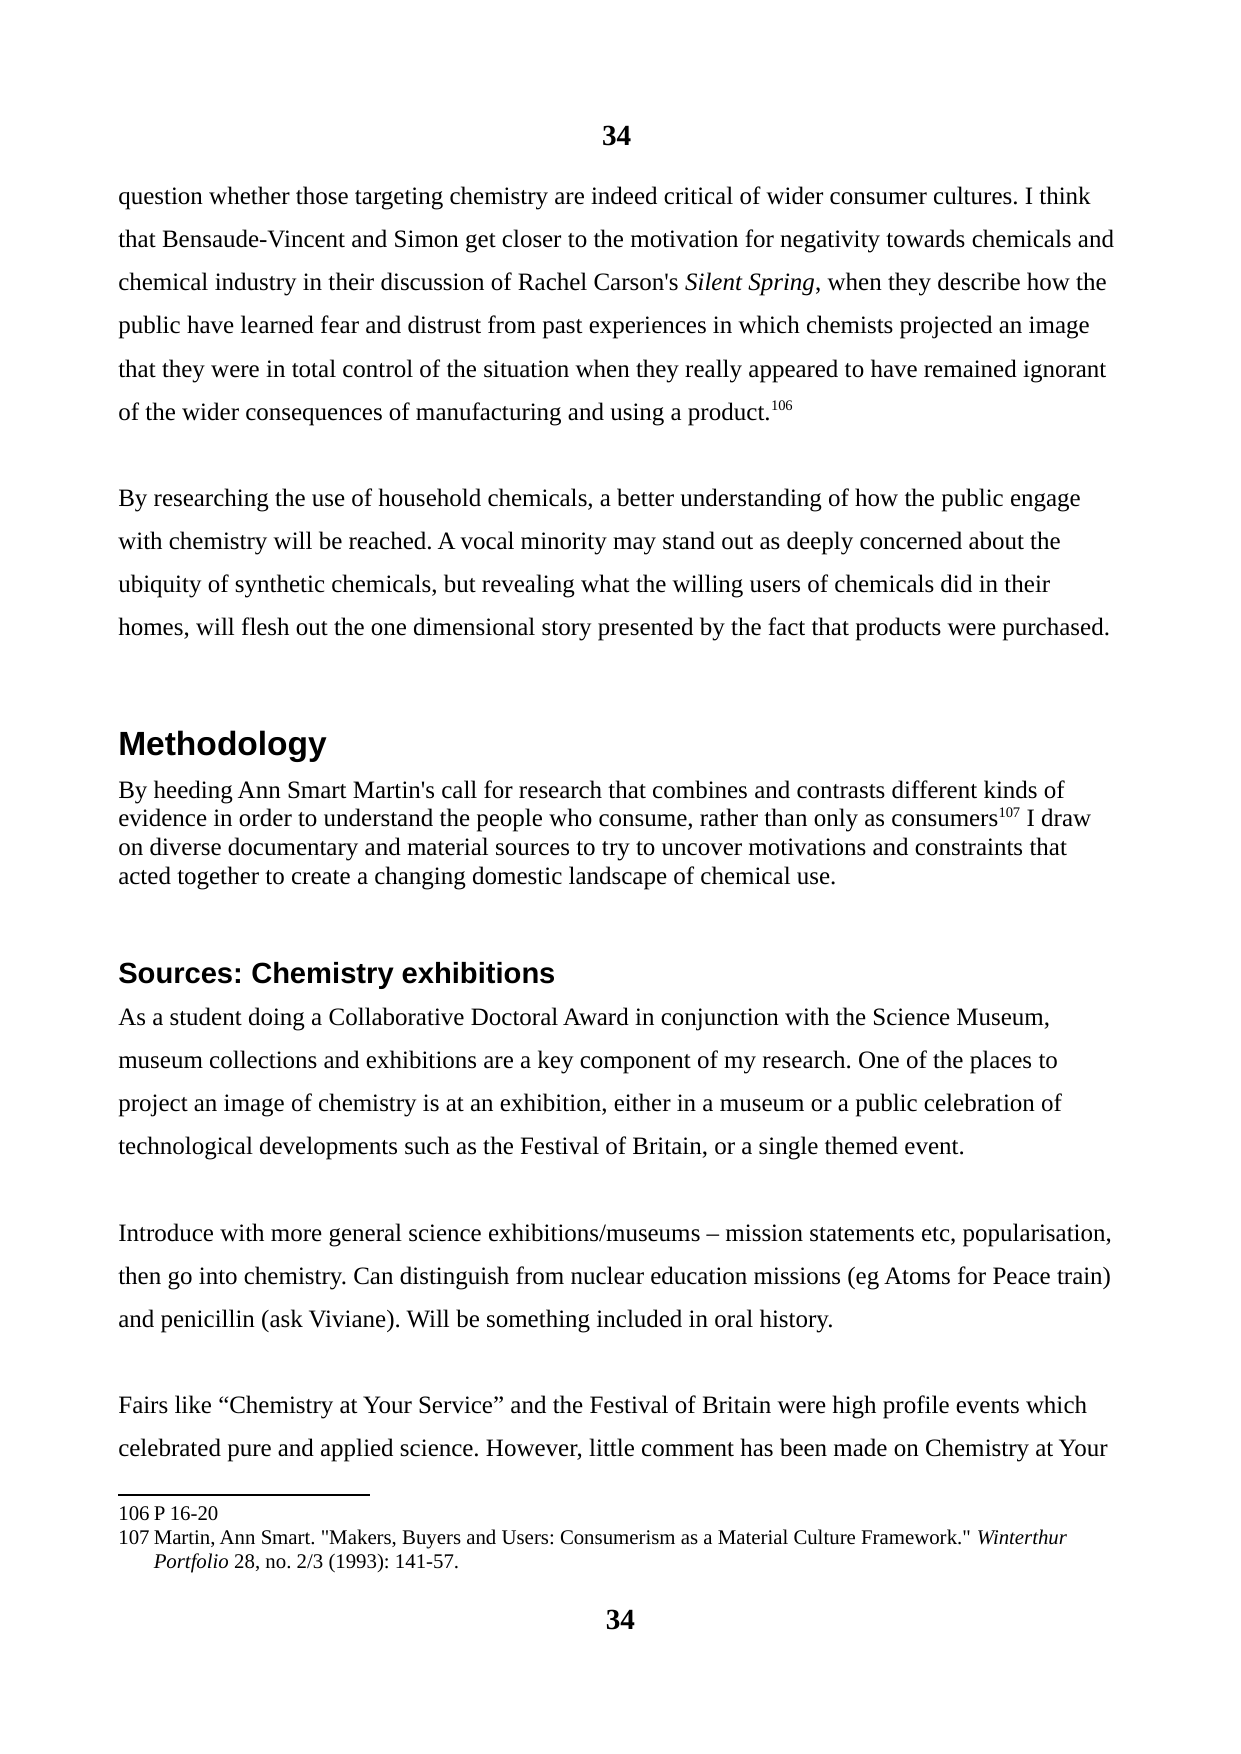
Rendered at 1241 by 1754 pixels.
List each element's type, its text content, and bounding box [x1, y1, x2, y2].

text Introduce with more general science exhibitions/museums – mission statements etc, popularisation, then go into chemistry. Can distinguish from nuclear education missions (eg Atoms for Peace train) and penicillin (ask Viviane). Will be something included in oral history. [118, 1218, 1122, 1333]
text Martin, Ann Smart. "Makers, Buyers and Users: Consumerism as a Material Culture Framework." Winterthur Portfolio 28, no. 2/3 (1993): 141-57. [118, 1525, 1122, 1573]
text By researching the use of household chemicals, a better understanding of how the public engage with chemistry will be reached. A vocal minority may stand out as deeply concerned about the ubiquity of synthetic chemicals, but revealing what the willing users of chemicals did in their homes, will flesh out the one dimensional story presented by the fact that products were purchased. [118, 483, 1122, 641]
text By heeding Ann Smart Martin's call for research that combines and contrasts different kinds of evidence in order to understand the people who consume, rather than only as consumers I draw on diverse documentary and material sources to try to uncover motivations and constraints that acted together to create a changing domestic landscape of chemical use. [118, 775, 1122, 890]
subtitle Methodology [118, 724, 1122, 762]
subtitle Sources: Chemistry exhibitions [118, 956, 1122, 989]
text As a student doing a Collaborative Doctoral Award in conjunction with the Science Museum, museum collections and exhibitions are a key component of my research. One of the places to project an image of chemistry is at an exhibition, either in a museum or a public celebration of technological developments such as the Festival of Britain, or a single themed event. [118, 1002, 1122, 1160]
text P 16-20 [118, 1501, 1122, 1525]
text question whether those targeting chemistry are indeed critical of wider consumer cultures. I think that Bensaude-Vincent and Simon get closer to the motivation for negativity towards chemicals and chemical industry in their discussion of Rachel Carson's Silent Spring, when they describe how the public have learned fear and distrust from past experiences in which chemists projected an image that they were in total control of the situation when they really appeared to have remained ignorant of the wider consequences of manufacturing and using a product. [118, 181, 1122, 426]
text Fairs like “Chemistry at Your Service” and the Festival of Britain were high profile events which celebrated pure and applied science. However, little comment has been made on Chemistry at Your [118, 1390, 1122, 1462]
